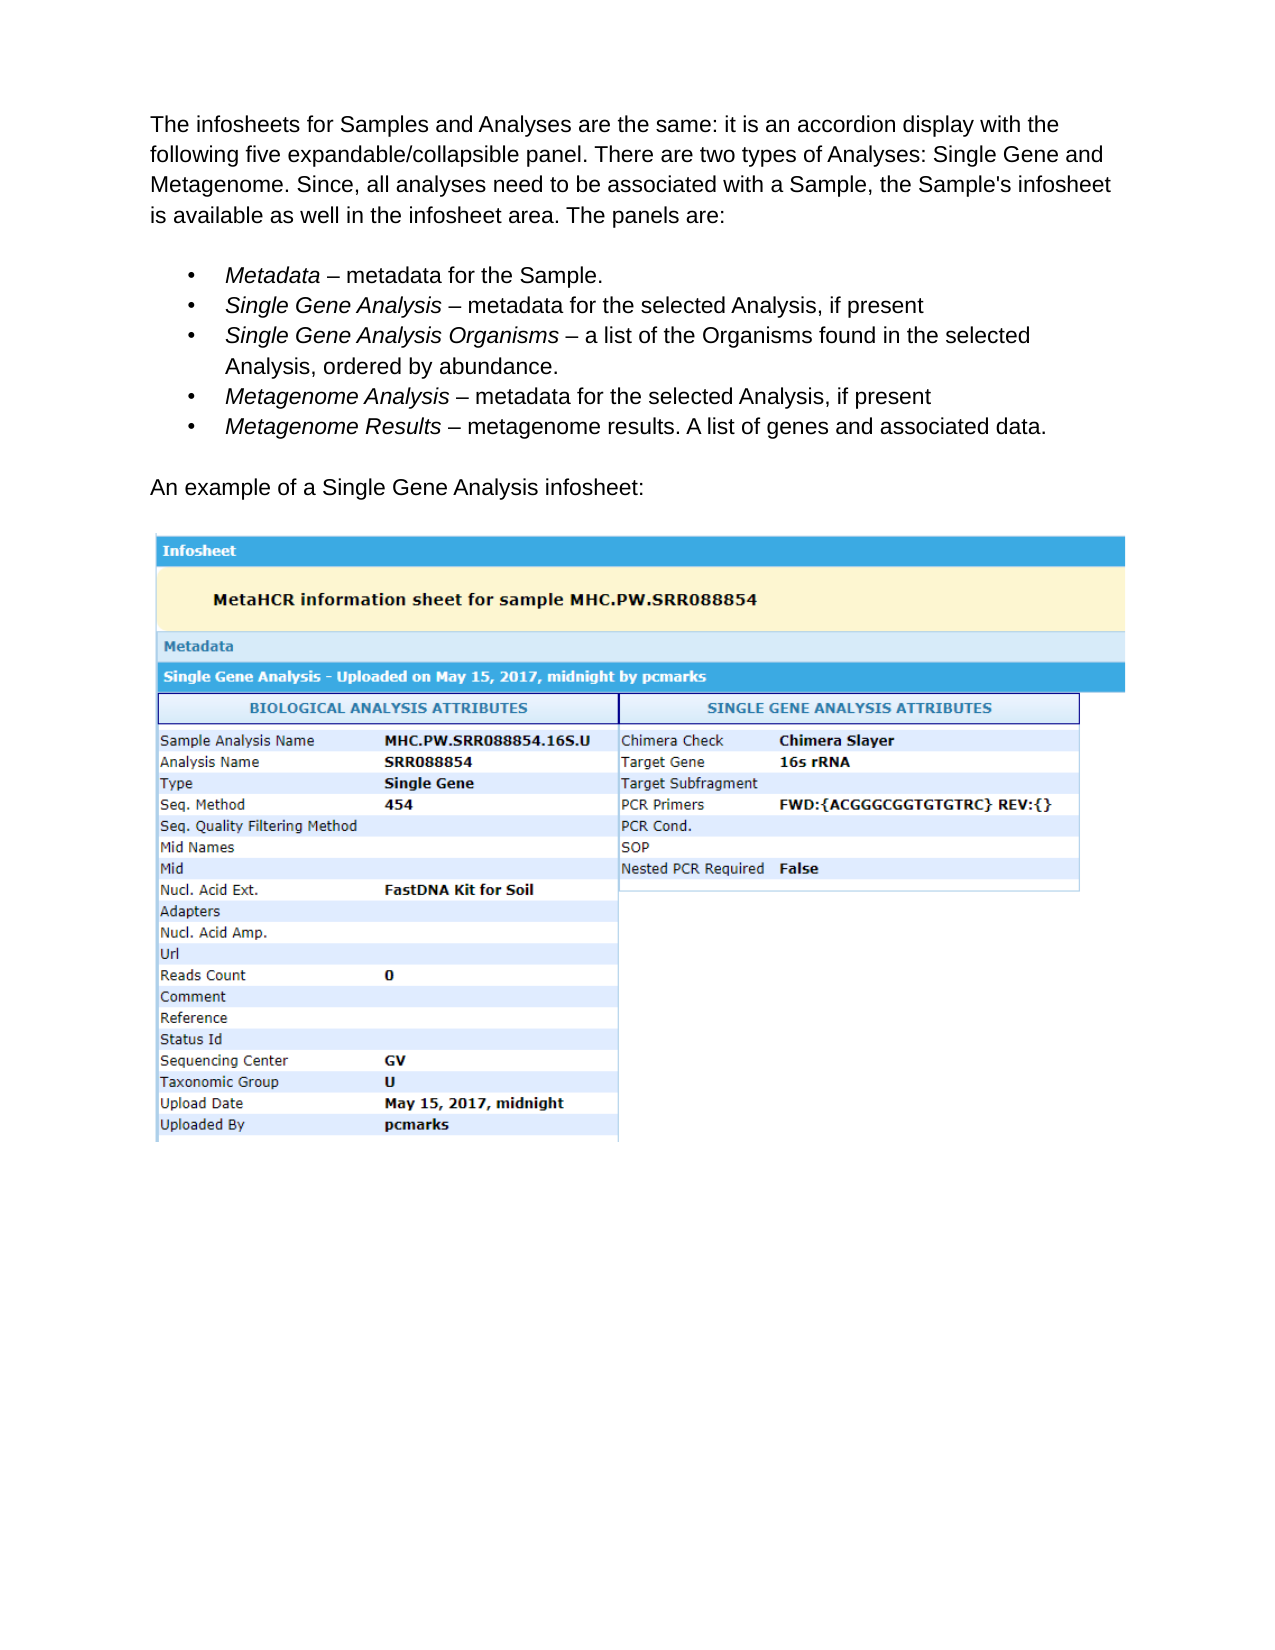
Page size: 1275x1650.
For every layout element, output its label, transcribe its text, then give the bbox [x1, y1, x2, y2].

list Single Gene Analysis – metadata for the selected Analysis, if present [187, 292, 1125, 319]
list Metagenome Results – metagenome results. A list of genes and associated data. [187, 413, 1125, 439]
text An example of a Single Gene Analysis infosheet: [150, 473, 1125, 500]
picture [150, 533, 1125, 1142]
list Metadata – metadata for the Sample. [187, 262, 1125, 288]
list Metagenome Analysis – metadata for the selected Analysis, if present [187, 383, 1125, 409]
list Single Gene Analysis Organisms – a list of the Organisms found in the selected Analysis, ordered by abundance. [187, 322, 1125, 379]
text The infosheets for Samples and Analyses are the same: it is an accordion display with the following five expandable/collapsible panel. There are two types of Analyses: Single Gene and Metagenome. Since, all analyses need to be associated with a Sample, the Sample's infosheet is available as well in the infosheet area. The panels are: [150, 111, 1125, 228]
